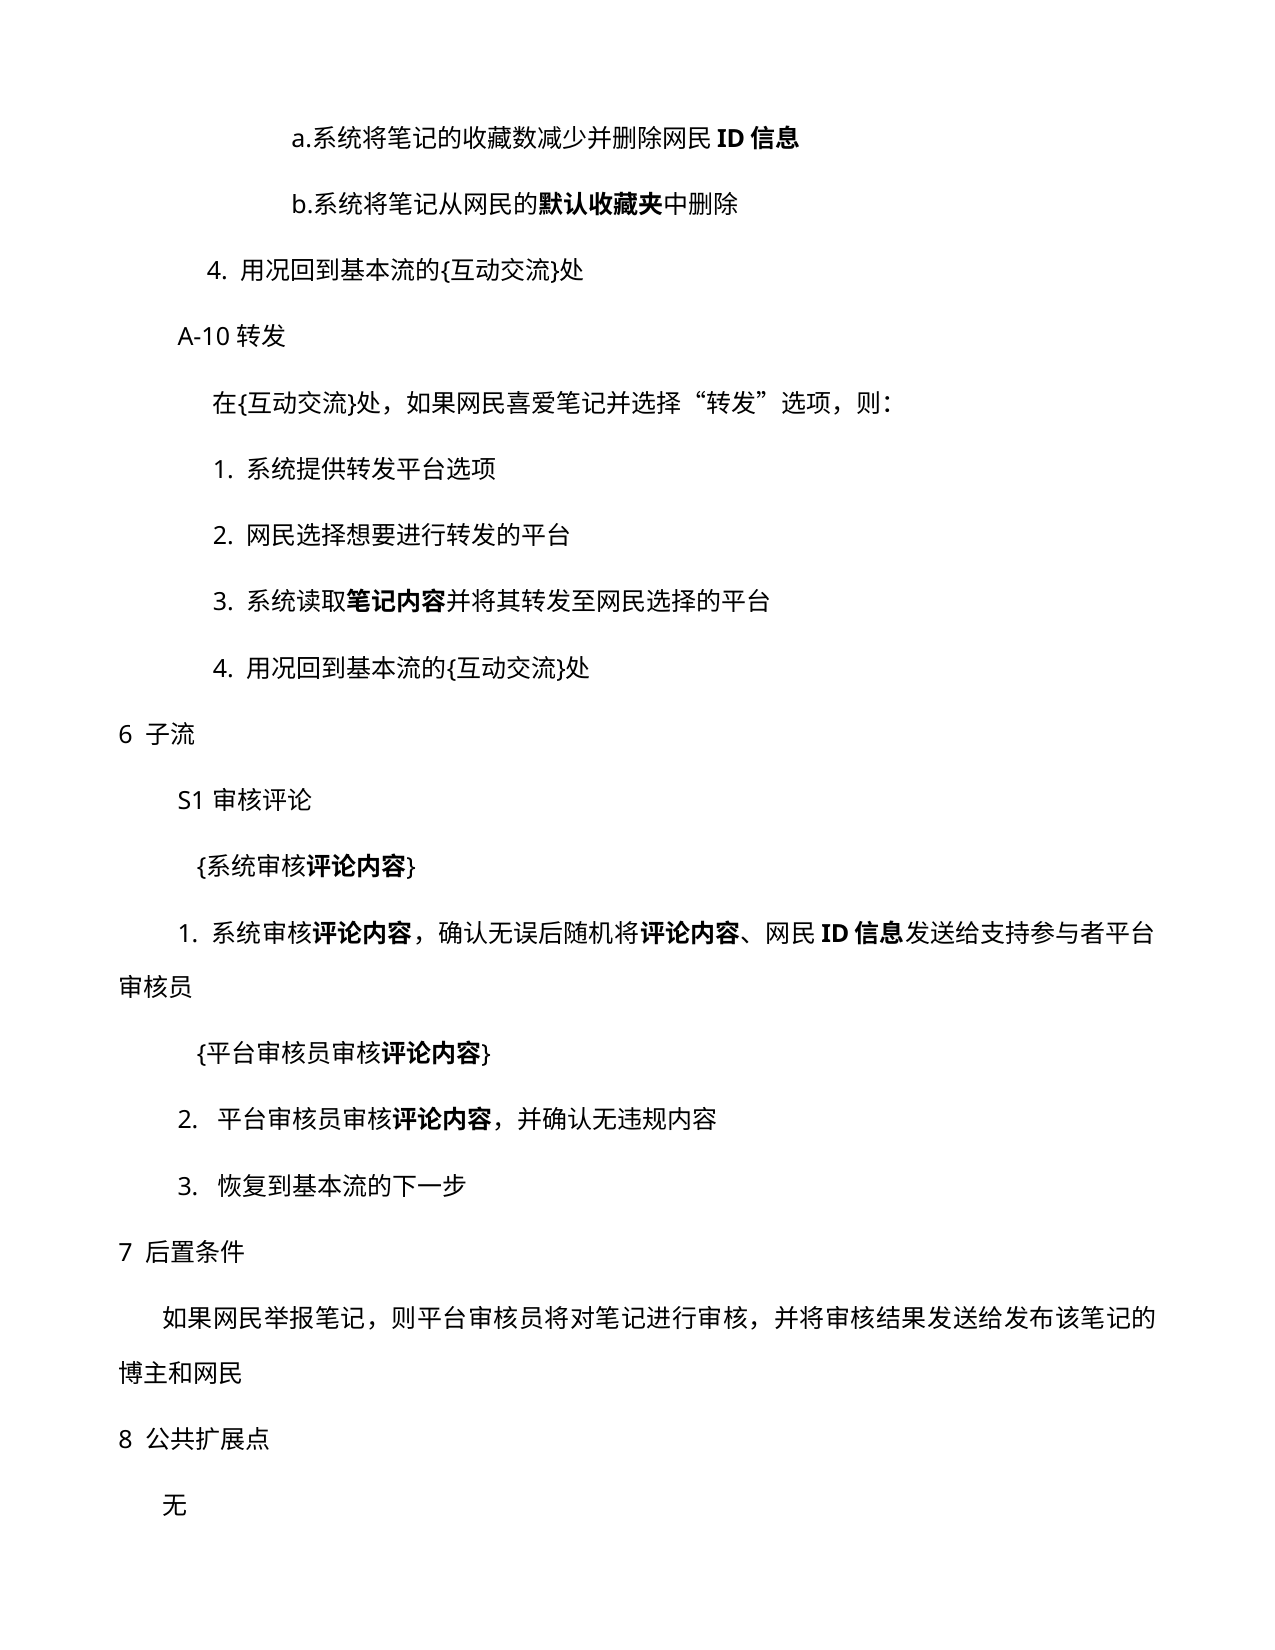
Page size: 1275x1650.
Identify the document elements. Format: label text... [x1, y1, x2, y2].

text 无 [118, 1486, 1157, 1522]
text 如果网民举报笔记，则平台审核员将对笔记进行审核，并将审核结果发送给发布该笔记的博主和网民 [118, 1299, 1157, 1389]
text 4. 用况回到基本流的{互动交流}处 [118, 251, 1157, 287]
text 8 公共扩展点 [118, 1419, 1157, 1456]
text 7 后置条件 [118, 1232, 1157, 1269]
text 在{互动交流}处，如果网民喜爱笔记并选择“转发”选项，则： [118, 383, 1157, 419]
text S1 审核评论 [118, 781, 1157, 817]
text {平台审核员审核评论内容} [118, 1034, 1157, 1070]
text 2. 平台审核员审核评论内容，并确认无违规内容 [118, 1100, 1157, 1136]
text 6 子流 [118, 714, 1157, 751]
text A-10 转发 [118, 317, 1157, 353]
text 2. 网民选择想要进行转发的平台 [118, 516, 1157, 552]
text 1. 系统审核评论内容，确认无误后随机将评论内容、网民ID信息发送给支持参与者平台审核员 [118, 913, 1157, 1004]
text b.系统将笔记从网民的默认收藏夹中删除 [118, 184, 1157, 221]
text 4. 用况回到基本流的{互动交流}处 [118, 648, 1157, 684]
text a.系统将笔记的收藏数减少并删除网民ID信息 [118, 118, 1157, 154]
text 3. 恢复到基本流的下一步 [118, 1166, 1157, 1202]
text 1. 系统提供转发平台选项 [118, 449, 1157, 486]
text 3. 系统读取笔记内容并将其转发至网民选择的平台 [118, 582, 1157, 618]
text {系统审核评论内容} [118, 847, 1157, 883]
